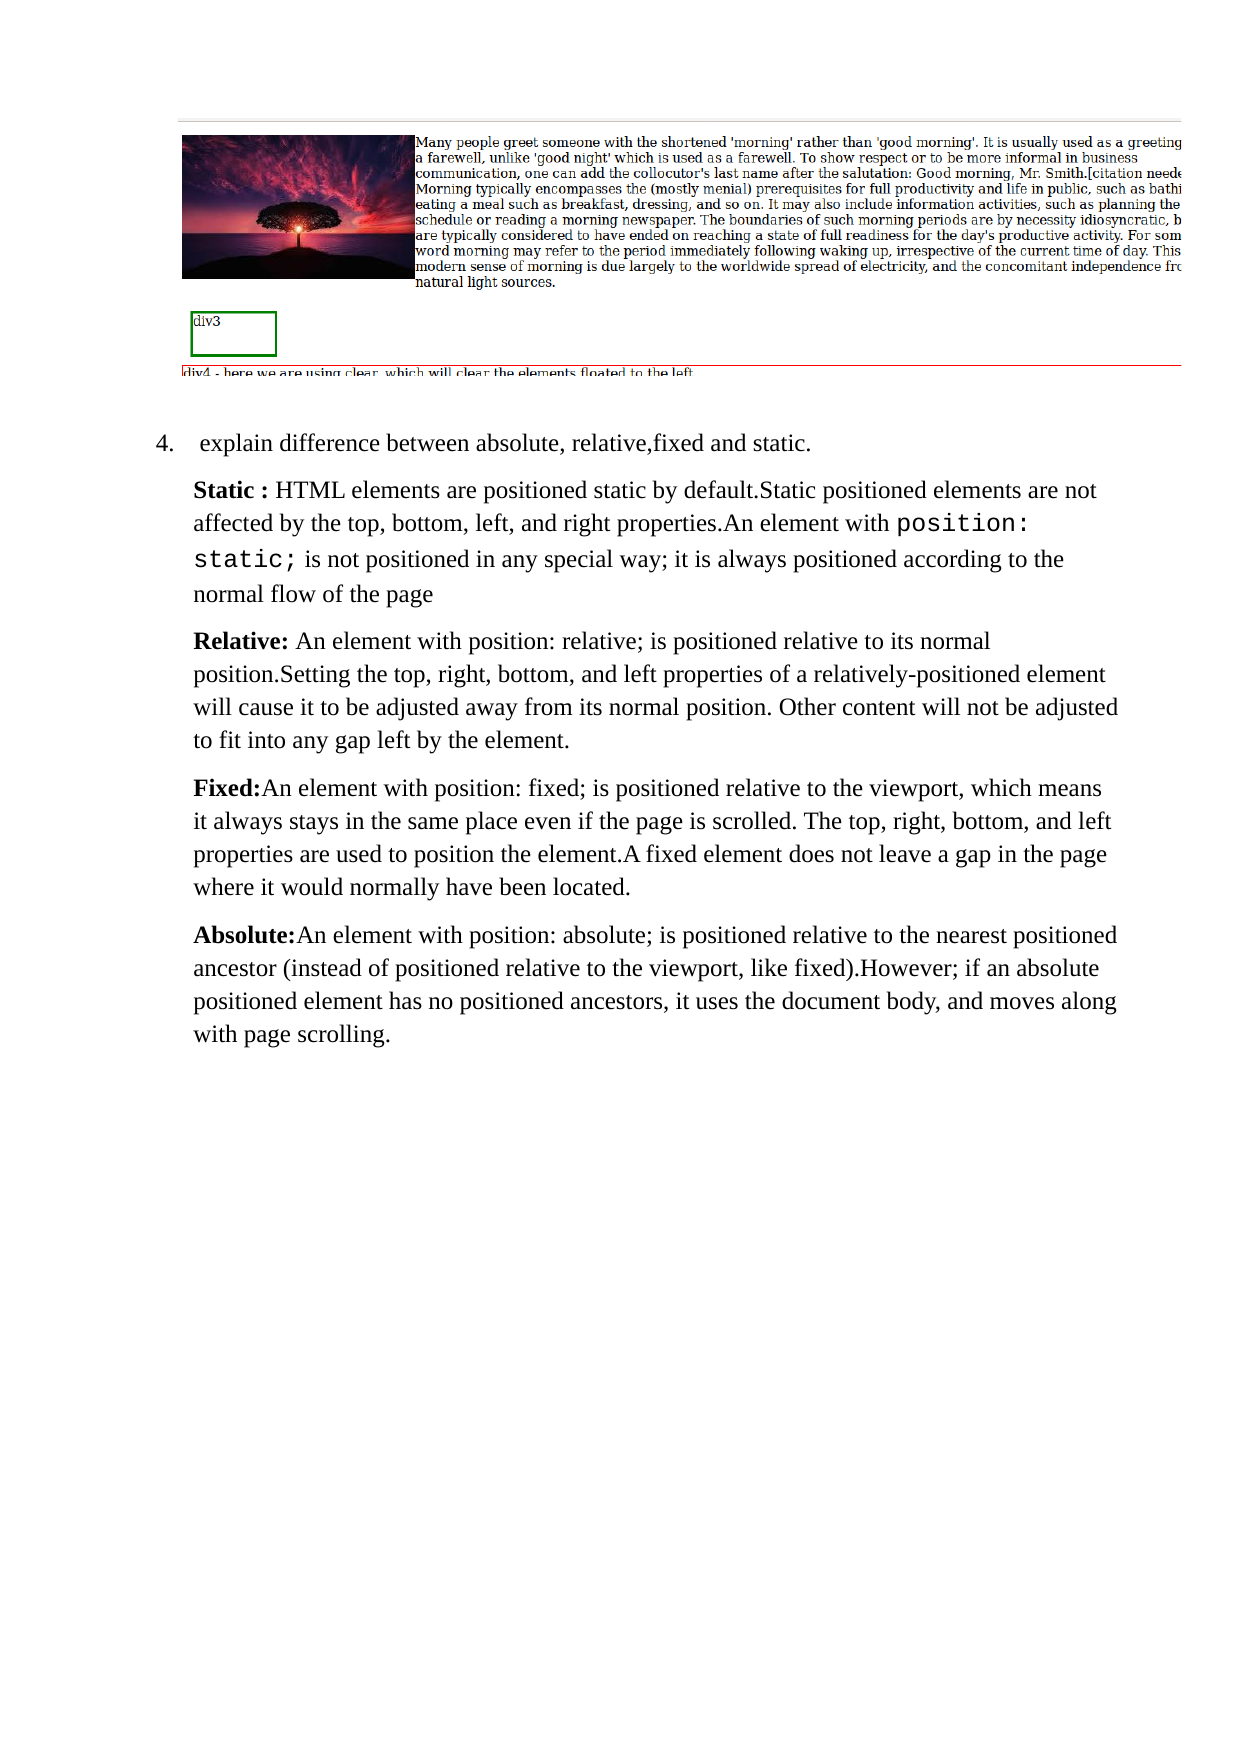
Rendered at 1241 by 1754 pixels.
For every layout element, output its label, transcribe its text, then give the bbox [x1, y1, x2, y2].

list Fixed:An element with position: fixed; is positioned relative to the viewport, which means it always stays in the same place even if the page is scrolled. The top, right, bottom, and left properties are used to position the element.A fixed element does not leave a gap in the page where it would normally have been located. [156, 773, 1122, 901]
list Absolute:An element with position: absolute; is positioned relative to the nearest positioned ancestor (instead of positioned relative to the viewport, like fixed).However; if an absolute positioned element has no positioned ancestors, it uses the document body, and moves along with page scrolling. [156, 920, 1122, 1047]
list Relative: An element with position: relative; is positioned relative to its normal position.Setting the top, right, bottom, and left properties of a relatively-positioned element will cause it to be adjusted away from its normal position. Other content will not be adjusted to fit into any gap left by the element. [156, 626, 1122, 754]
picture [177, 118, 1182, 376]
list explain difference between absolute, relative,fixed and static. [156, 428, 1122, 457]
list Static : HTML elements are positioned static by default.Static positioned elements are not affected by the top, bottom, left, and right properties.An element with position: static; is not positioned in any special way; it is always positioned according to the normal flow of the page [156, 476, 1122, 607]
